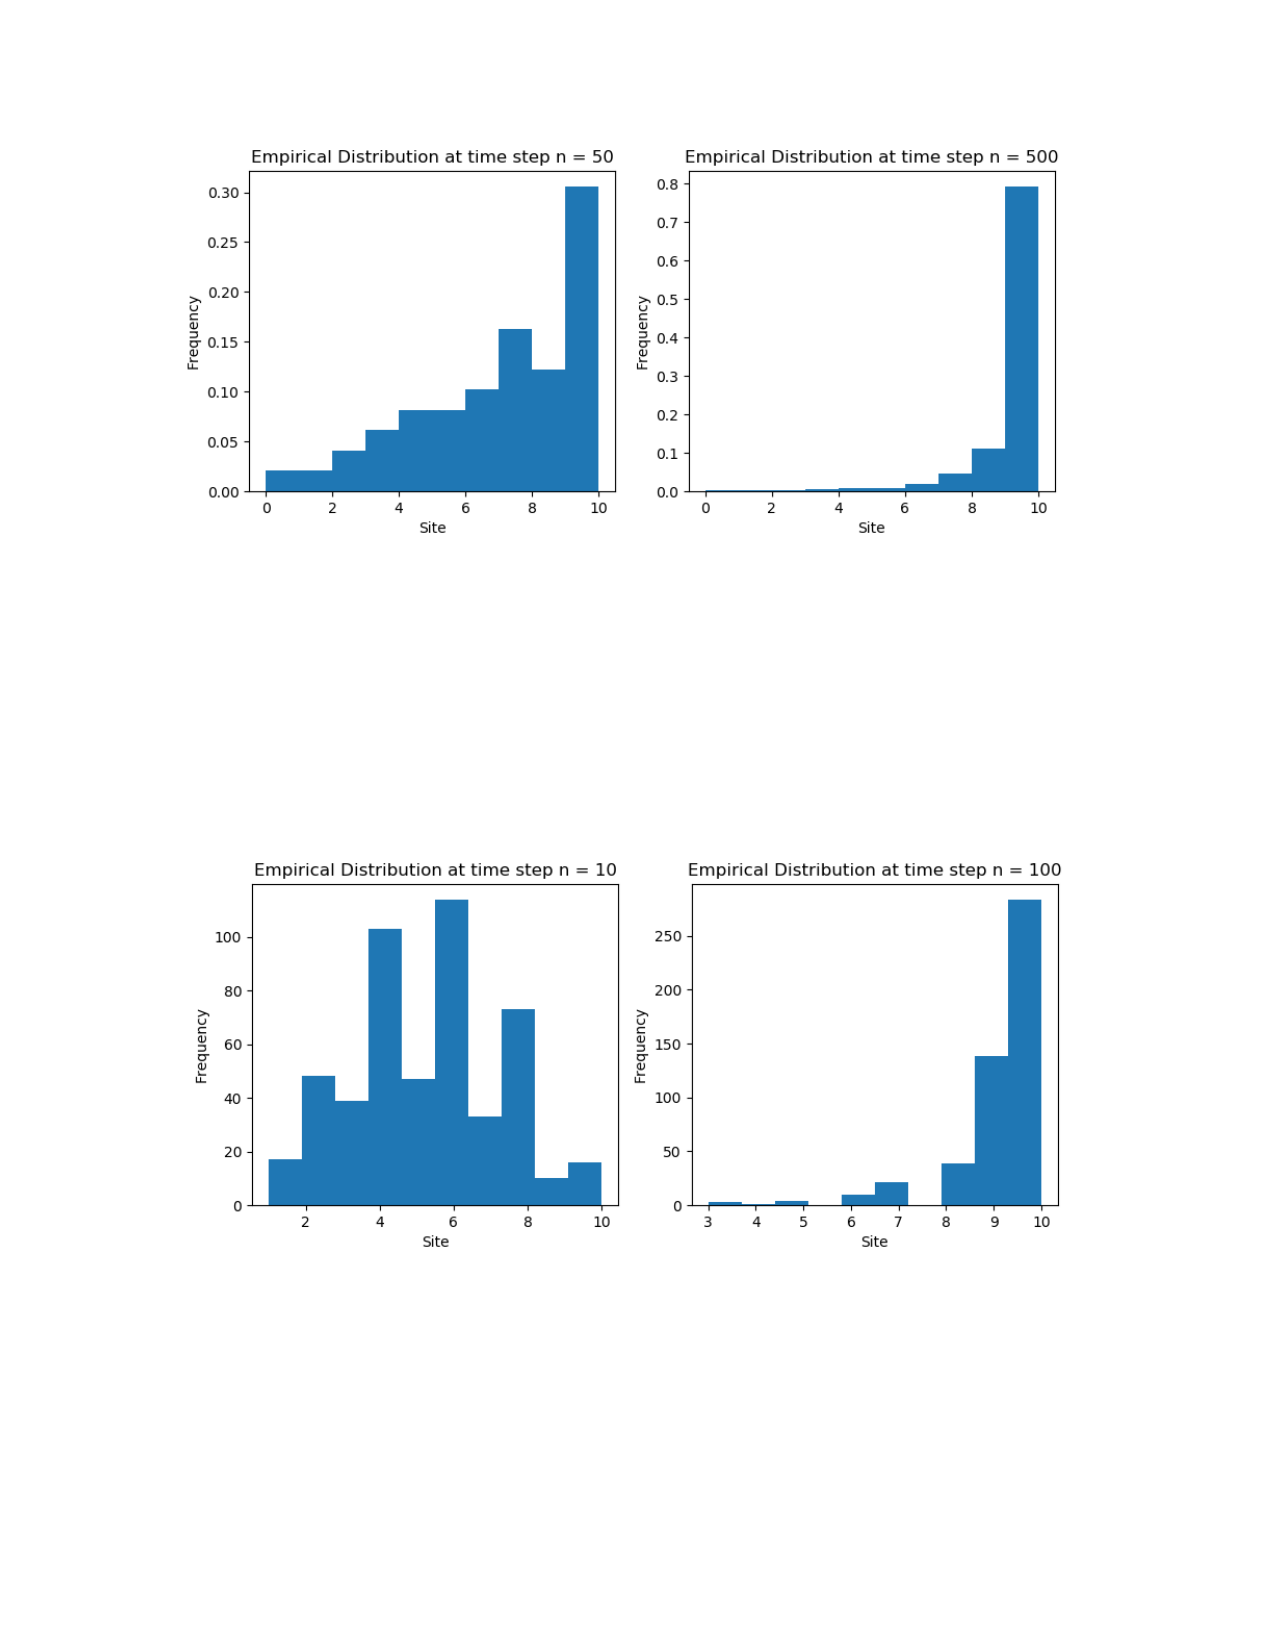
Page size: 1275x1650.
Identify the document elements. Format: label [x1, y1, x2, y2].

picture [122, 835, 1162, 1251]
picture [119, 121, 1159, 537]
